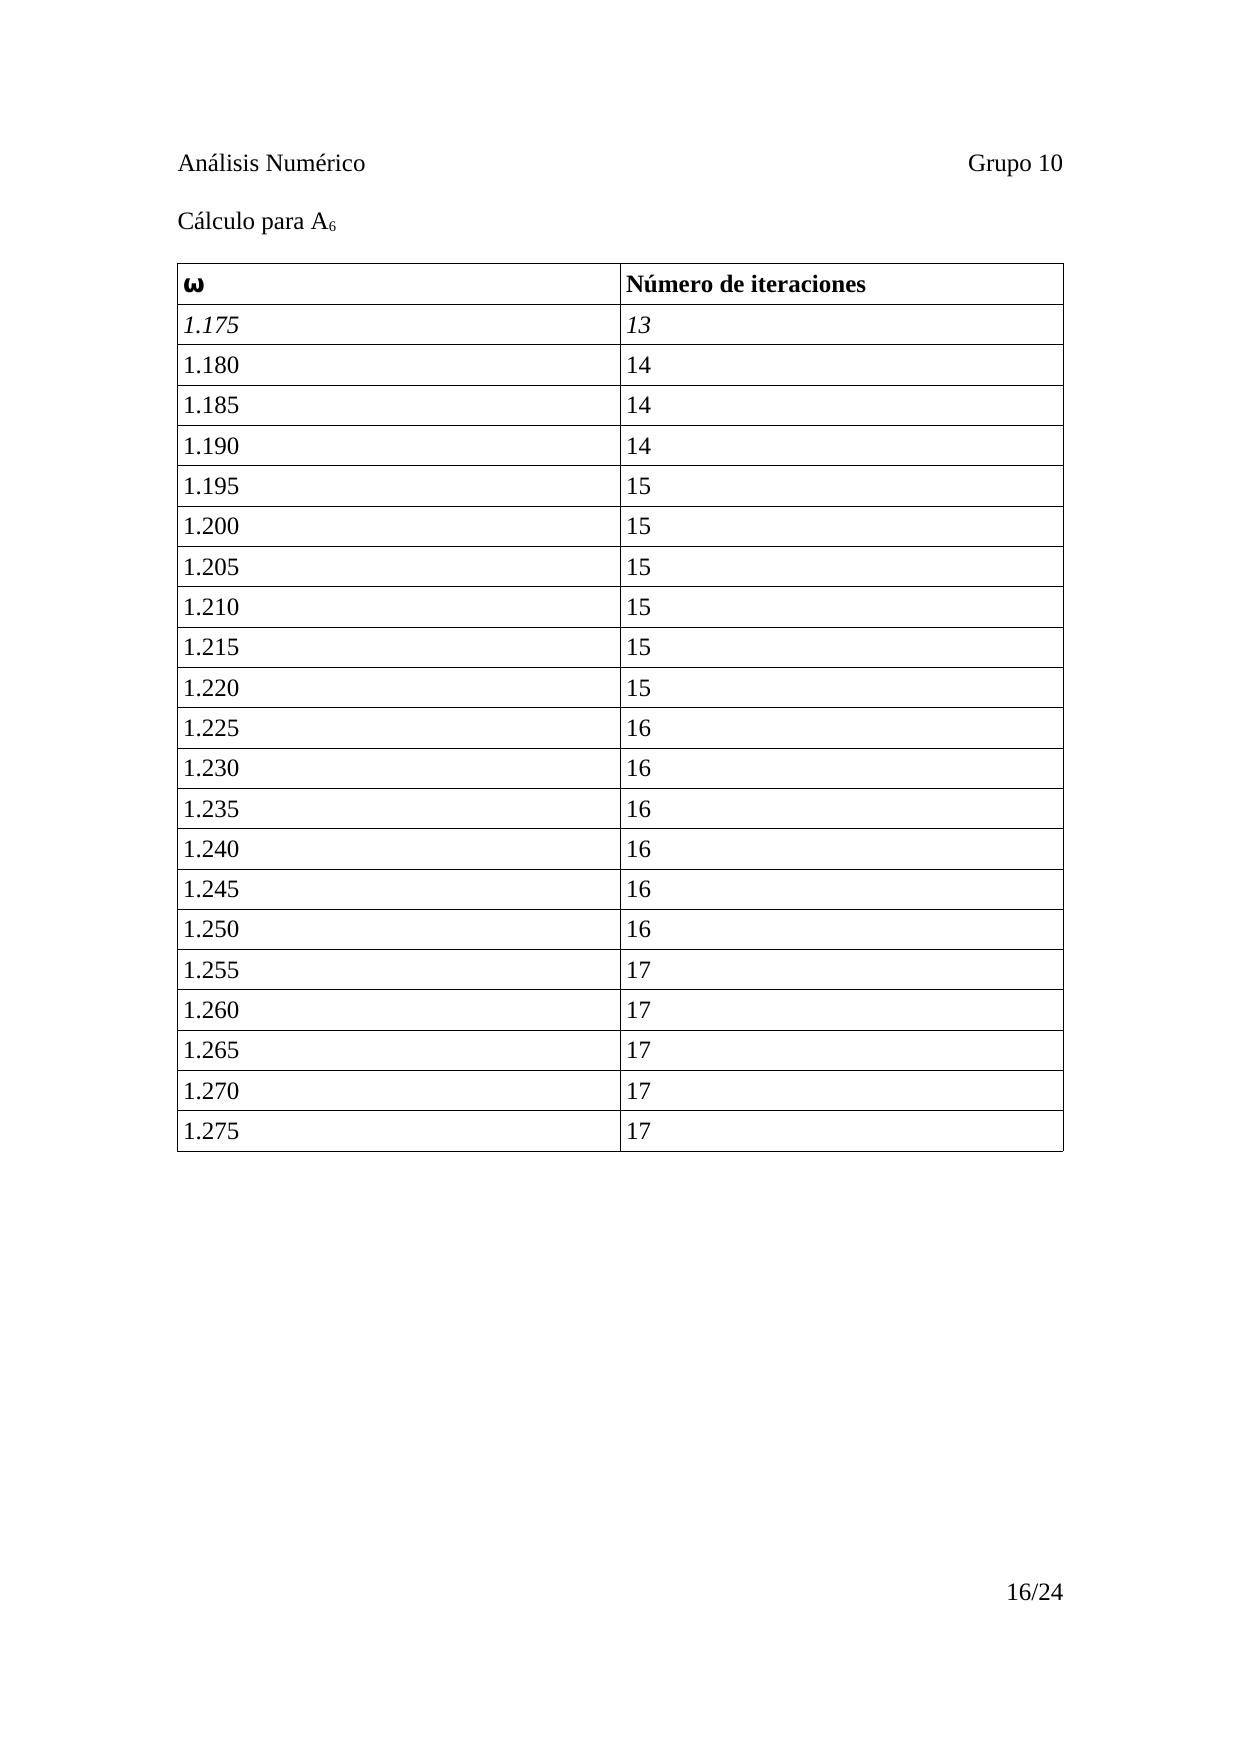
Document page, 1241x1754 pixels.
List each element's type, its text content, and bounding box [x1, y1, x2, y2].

table_cell 16 [621, 708, 1063, 747]
table_header ω [178, 264, 620, 304]
table_cell 1.185 [178, 386, 620, 425]
table_cell 1.255 [178, 950, 620, 989]
table_cell 16 [621, 789, 1063, 828]
table_cell 15 [621, 547, 1063, 586]
table_cell 1.245 [178, 870, 620, 909]
table_cell 1.270 [178, 1071, 620, 1110]
table_cell 1.205 [178, 547, 620, 586]
table_cell 1.195 [178, 466, 620, 506]
table_cell 1.175 [178, 305, 620, 344]
table_cell 14 [621, 426, 1063, 465]
table_cell 15 [621, 466, 1063, 506]
table_cell 1.180 [178, 345, 620, 385]
table_cell 16 [621, 749, 1063, 788]
table_cell 1.235 [178, 789, 620, 828]
table_cell 17 [621, 1111, 1063, 1151]
table_cell 1.250 [178, 910, 620, 949]
table_cell 1.275 [178, 1111, 620, 1151]
table_cell 1.190 [178, 426, 620, 465]
table_cell 14 [621, 345, 1063, 385]
table_cell 15 [621, 507, 1063, 546]
table_cell 16 [621, 829, 1063, 868]
table_cell 1.200 [178, 507, 620, 546]
table_cell 14 [621, 386, 1063, 425]
table_cell 1.260 [178, 990, 620, 1030]
table_cell 15 [621, 587, 1063, 627]
table_cell 1.225 [178, 708, 620, 747]
table_cell 1.265 [178, 1031, 620, 1070]
table_header Número de iteraciones [621, 264, 1063, 304]
table_cell 16 [621, 870, 1063, 909]
table_cell 1.230 [178, 749, 620, 788]
table_cell 16 [621, 910, 1063, 949]
table_cell 17 [621, 950, 1063, 989]
text Cálculo para A6 [177, 206, 1063, 234]
table_cell 17 [621, 1031, 1063, 1070]
table_cell 1.215 [178, 628, 620, 667]
table_cell 1.220 [178, 668, 620, 707]
table_cell 17 [621, 990, 1063, 1030]
table_cell 1.210 [178, 587, 620, 627]
table_cell 15 [621, 628, 1063, 667]
table_cell 17 [621, 1071, 1063, 1110]
table_cell 1.240 [178, 829, 620, 868]
table_cell 15 [621, 668, 1063, 707]
table_cell 13 [621, 305, 1063, 344]
